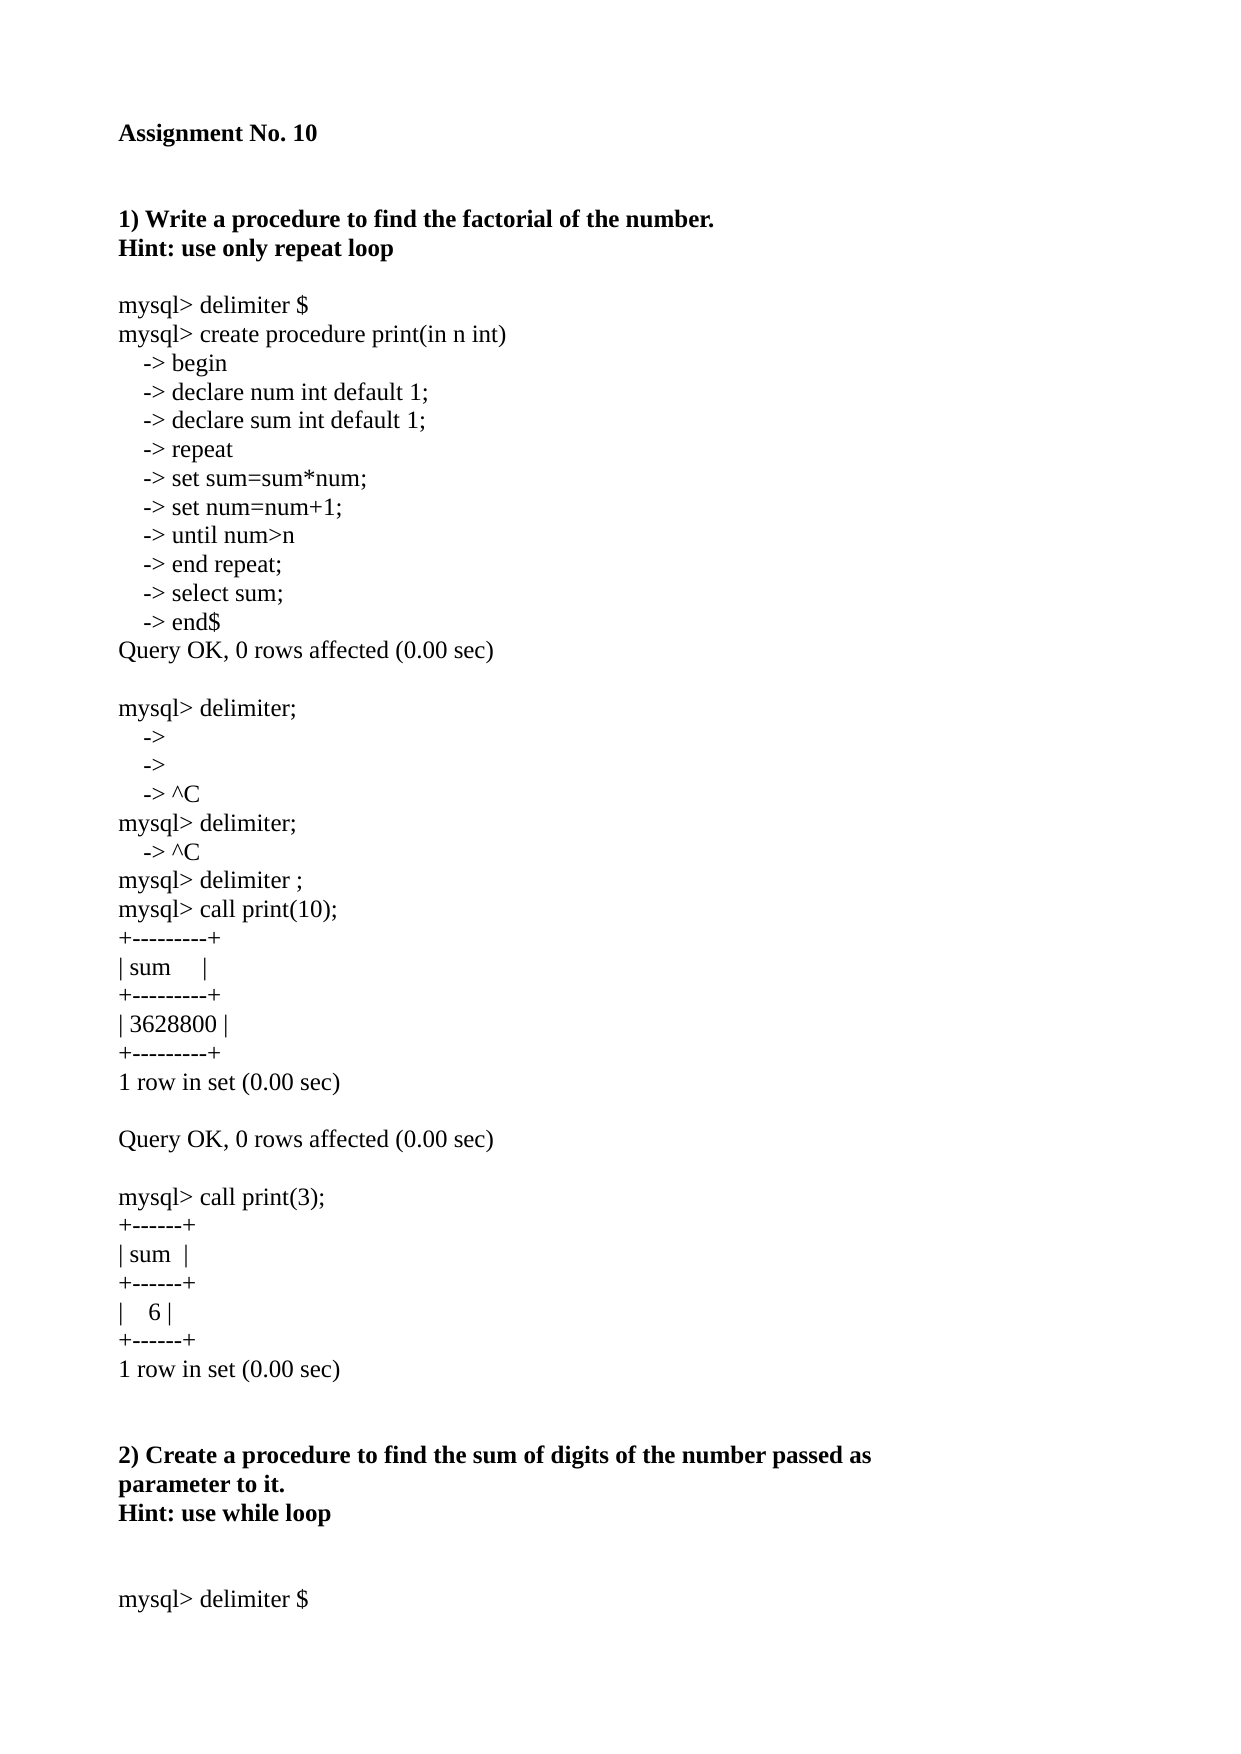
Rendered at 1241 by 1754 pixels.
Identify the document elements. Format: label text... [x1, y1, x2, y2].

text mysql> delimiter $ [118, 291, 1122, 319]
text mysql> delimiter; [118, 808, 1122, 837]
text | sum | [118, 1239, 1122, 1268]
text -> [118, 751, 1122, 779]
text parameter to it. [118, 1469, 1122, 1498]
text +---------+ [118, 923, 1122, 952]
text 1) Write a procedure to find the factorial of the number. [118, 204, 1122, 233]
text -> [118, 722, 1122, 751]
text -> select sum; [118, 578, 1122, 607]
text -> until num>n [118, 521, 1122, 549]
text mysql> delimiter $ [118, 1584, 1122, 1613]
text 1 row in set (0.00 sec) [118, 1067, 1122, 1096]
text mysql> delimiter; [118, 693, 1122, 722]
text Assignment No. 10 [118, 118, 1122, 147]
text mysql> delimiter ; [118, 866, 1122, 894]
text Query OK, 0 rows affected (0.00 sec) [118, 636, 1122, 664]
text +---------+ [118, 1038, 1122, 1067]
text | 3628800 | [118, 1009, 1122, 1038]
text -> begin [118, 348, 1122, 377]
text -> ^C [118, 837, 1122, 866]
text 2) Create a procedure to find the sum of digits of the number passed as [118, 1441, 1122, 1469]
text Hint: use while loop [118, 1498, 1122, 1527]
text -> ^C [118, 779, 1122, 808]
text | sum | [118, 952, 1122, 981]
text mysql> create procedure print(in n int) [118, 319, 1122, 348]
text -> end$ [118, 607, 1122, 636]
text Query OK, 0 rows affected (0.00 sec) [118, 1124, 1122, 1153]
text +------+ [118, 1326, 1122, 1354]
text -> declare num int default 1; [118, 377, 1122, 406]
text -> declare sum int default 1; [118, 406, 1122, 434]
text mysql> call print(10); [118, 894, 1122, 923]
text mysql> call print(3); [118, 1182, 1122, 1211]
text +------+ [118, 1268, 1122, 1297]
text -> repeat [118, 434, 1122, 463]
text -> set num=num+1; [118, 492, 1122, 521]
text 1 row in set (0.00 sec) [118, 1354, 1122, 1383]
text Hint: use only repeat loop [118, 233, 1122, 262]
text -> set sum=sum*num; [118, 463, 1122, 492]
text +------+ [118, 1211, 1122, 1239]
text +---------+ [118, 981, 1122, 1009]
text | 6 | [118, 1297, 1122, 1326]
text -> end repeat; [118, 549, 1122, 578]
